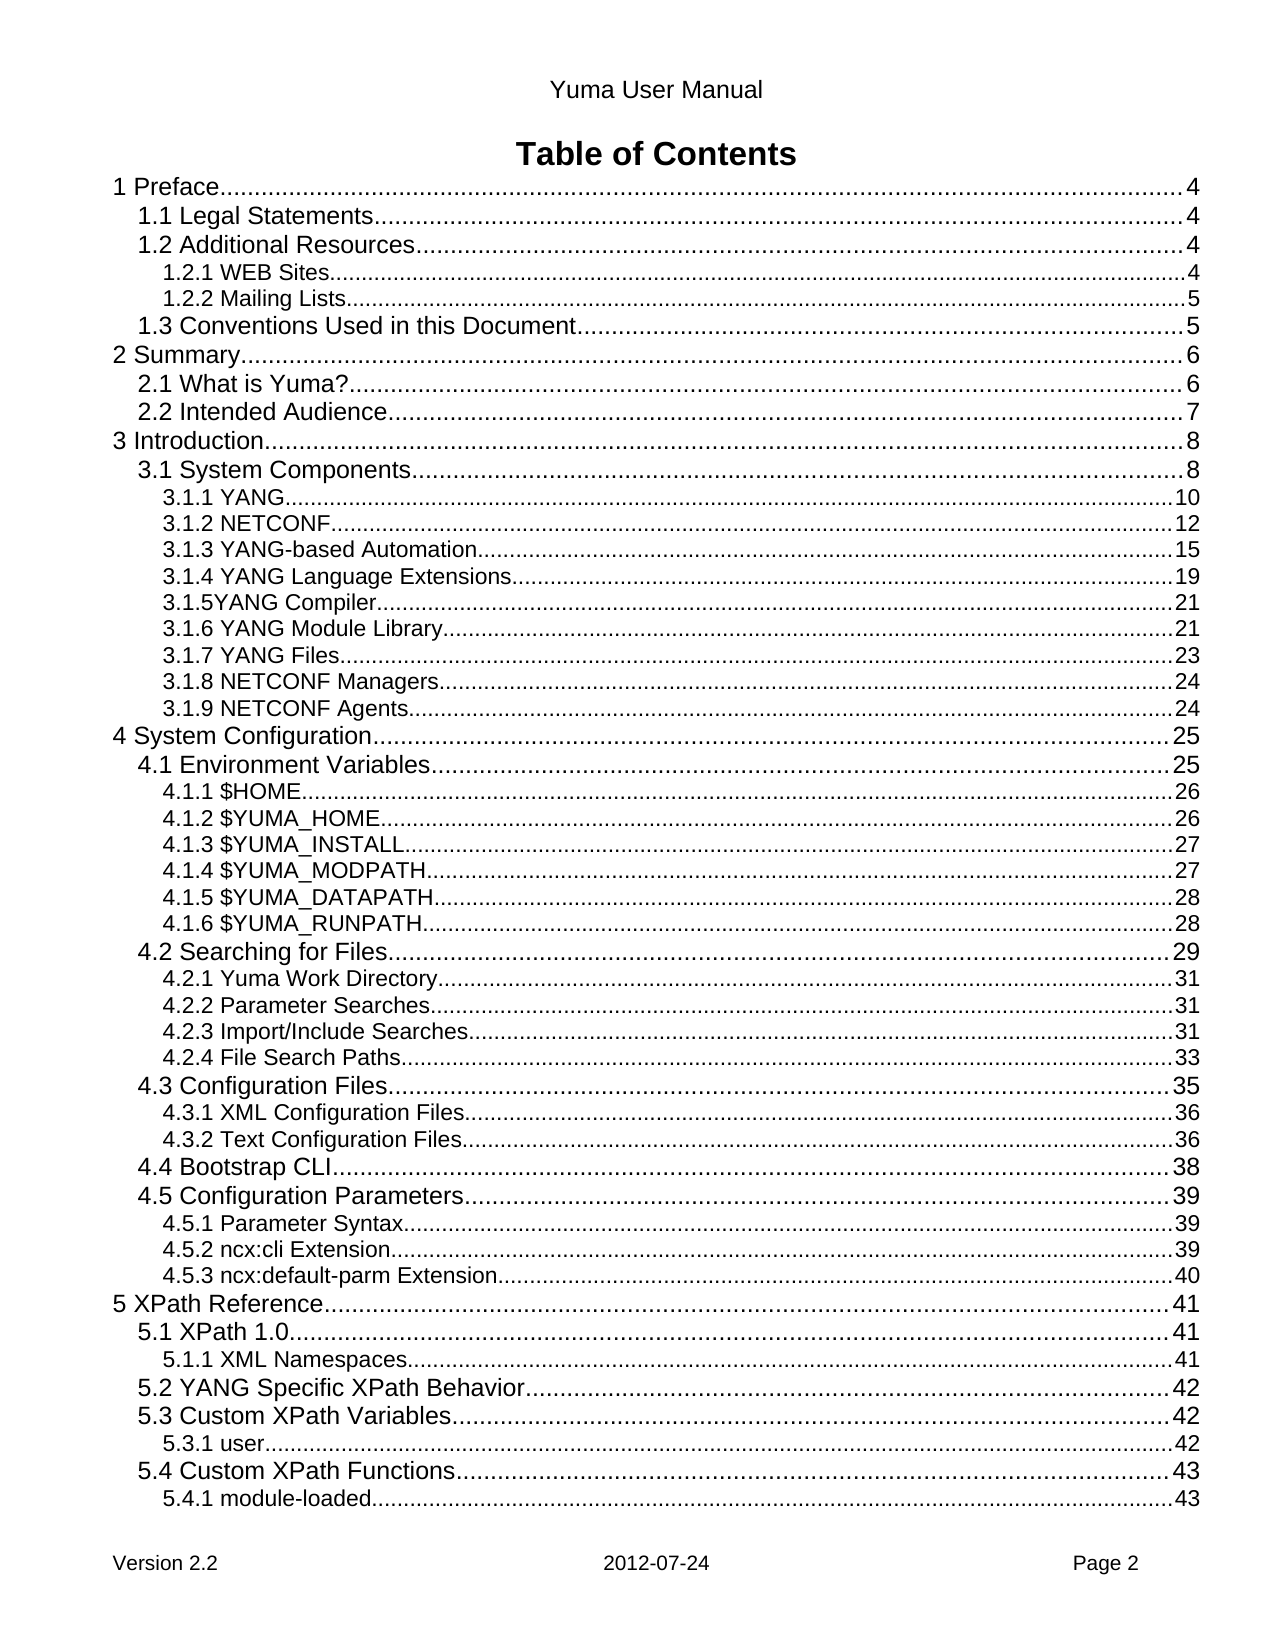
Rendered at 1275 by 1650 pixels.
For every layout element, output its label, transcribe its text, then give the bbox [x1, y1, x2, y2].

text 4.1.3 $YUMA_INSTALL 27 [162, 831, 1200, 857]
text 4.5.3 ncx:default-parm Extension 40 [162, 1262, 1200, 1289]
text 5.3 Custom XPath Variables 42 [137, 1401, 1200, 1430]
text 4.5.2 ncx:cli Extension 39 [162, 1236, 1200, 1262]
text 4.5.1 Parameter Syntax 39 [162, 1209, 1200, 1236]
text 2.2 Intended Audience 7 [137, 397, 1200, 426]
text 4.5 Configuration Parameters 39 [137, 1181, 1200, 1209]
text 5 XPath Reference 41 [112, 1289, 1200, 1317]
text 3.1.6 YANG Module Library 21 [162, 615, 1200, 642]
text 1.2.2 Mailing Lists 5 [162, 285, 1200, 311]
text 4.1.6 $YUMA_RUNPATH 28 [162, 910, 1200, 936]
text 5.4 Custom XPath Functions 43 [137, 1456, 1200, 1485]
text 3.1.2 NETCONF 12 [162, 510, 1200, 536]
text 3.1.4 YANG Language Extensions 19 [162, 563, 1200, 589]
text 3.1.1 YANG 10 [162, 484, 1200, 510]
text 1 Preface 4 [112, 172, 1200, 201]
text 5.1 XPath 1.0 41 [137, 1317, 1200, 1346]
text 4.2 Searching for Files 29 [137, 936, 1200, 965]
text 5.3.1 user 42 [162, 1430, 1200, 1456]
text 2 Summary 6 [112, 340, 1200, 369]
text 4.2.4 File Search Paths 33 [162, 1044, 1200, 1071]
text 4.1.2 $YUMA_HOME 26 [162, 805, 1200, 831]
text 2.1 What is Yuma? 6 [137, 369, 1200, 397]
text 3.1.3 YANG-based Automation 15 [162, 536, 1200, 563]
text 4.3.1 XML Configuration Files 36 [162, 1099, 1200, 1126]
text 3.1.8 NETCONF Managers 24 [162, 668, 1200, 694]
text 4.2.3 Import/Include Searches 31 [162, 1018, 1200, 1044]
text 1.3 Conventions Used in this Document 5 [137, 311, 1200, 340]
text 4 System Configuration 25 [112, 721, 1200, 749]
text 4.2.2 Parameter Searches 31 [162, 992, 1200, 1018]
text 5.1.1 XML Namespaces 41 [162, 1346, 1200, 1372]
text 3.1.9 NETCONF Agents 24 [162, 694, 1200, 721]
text 3 Introduction 8 [112, 426, 1200, 455]
text 4.4 Bootstrap CLI 38 [137, 1152, 1200, 1181]
text 4.2.1 Yuma Work Directory 31 [162, 965, 1200, 992]
subtitle Table of Contents [112, 134, 1200, 172]
text 4.1.5 $YUMA_DATAPATH 28 [162, 884, 1200, 910]
text 3.1.7 YANG Files 23 [162, 642, 1200, 668]
text 1.1 Legal Statements 4 [137, 201, 1200, 230]
text 3.1.5YANG Compiler 21 [162, 589, 1200, 615]
text 1.2.1 WEB Sites 4 [162, 258, 1200, 285]
text 5.2 YANG Specific XPath Behavior 42 [137, 1372, 1200, 1401]
text 3.1 System Components 8 [137, 455, 1200, 484]
text 4.1.1 $HOME 26 [162, 778, 1200, 805]
text 4.1 Environment Variables 25 [137, 749, 1200, 778]
text 1.2 Additional Resources 4 [137, 230, 1200, 258]
text 4.3 Configuration Files 35 [137, 1071, 1200, 1099]
text 5.4.1 module-loaded 43 [162, 1485, 1200, 1511]
text 4.1.4 $YUMA_MODPATH 27 [162, 857, 1200, 884]
text 4.3.2 Text Configuration Files 36 [162, 1126, 1200, 1152]
